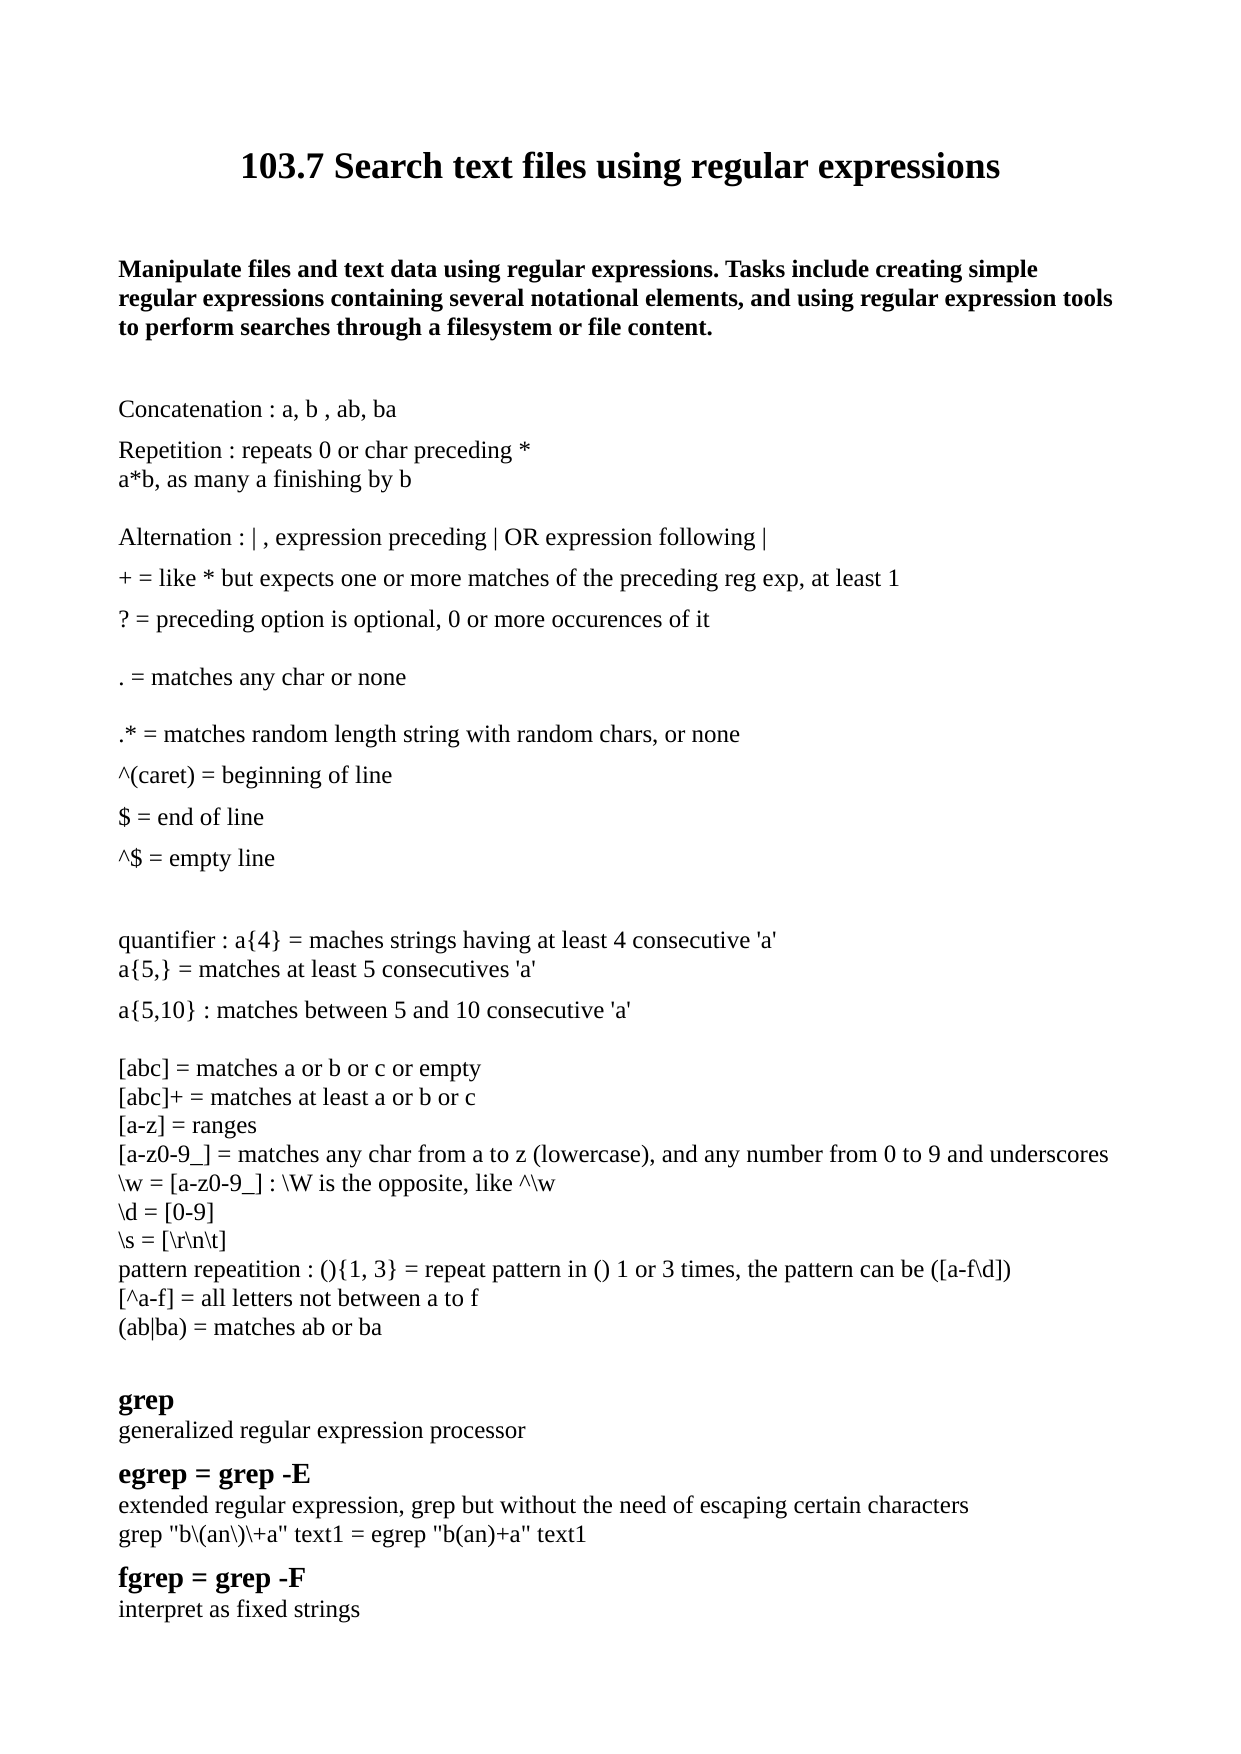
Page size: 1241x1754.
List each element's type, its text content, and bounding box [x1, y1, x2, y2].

text Concatenation : a, b , ab, ba [118, 394, 1122, 423]
text ? = preceding option is optional, 0 or more occurences of it . = matches any char or none .* = matches random length string with random chars, or none [118, 604, 1122, 748]
text egrep = grep -E extended regular expression, grep but without the need of escaping certain characters grep "b\(an\)\+a" text1 = egrep "b(an)+a" text1 [118, 1457, 1122, 1548]
text ^(caret) = beginning of line [118, 761, 1122, 789]
text Manipulate files and text data using regular expressions. Tasks include creating simple regular expressions containing several notational elements, and using regular expression tools to perform searches through a filesystem or file content. [118, 254, 1122, 341]
text Repetition : repeats 0 or char preceding * a*b, as many a finishing by b Alternation : | , expression preceding | OR expression following | [118, 436, 1122, 551]
text ^$ = empty line [118, 843, 1122, 872]
text + = like * but expects one or more matches of the preceding reg exp, at least 1 [118, 563, 1122, 592]
text quantifier : a{4} = maches strings having at least 4 consecutive 'a' a{5,} = matches at least 5 consecutives 'a' [118, 926, 1122, 983]
text fgrep = grep -F interpret as fixed strings [118, 1560, 1122, 1622]
subtitle 103.7 Search text files using regular expressions [118, 143, 1122, 186]
text a{5,10} : matches between 5 and 10 consecutive 'a' [abc] = matches a or b or c or empty [abc]+ = matches at least a or b or c [a-z] = ranges [a-z0-9_] = matches any char from a to z (lowercase), and any number from 0 to 9 and underscores \w = [a-z0-9_] : \W is the opposite, like ^\w \d = [0-9] \s = [\r\n\t] pattern repeatition : (){1, 3} = repeat pattern in () 1 or 3 times, the pattern can be ([a-f\d]) [^a-f] = all letters not between a to f (ab|ba) = matches ab or ba [118, 996, 1122, 1369]
text grep generalized regular expression processor [118, 1382, 1122, 1444]
text $ = end of line [118, 802, 1122, 831]
